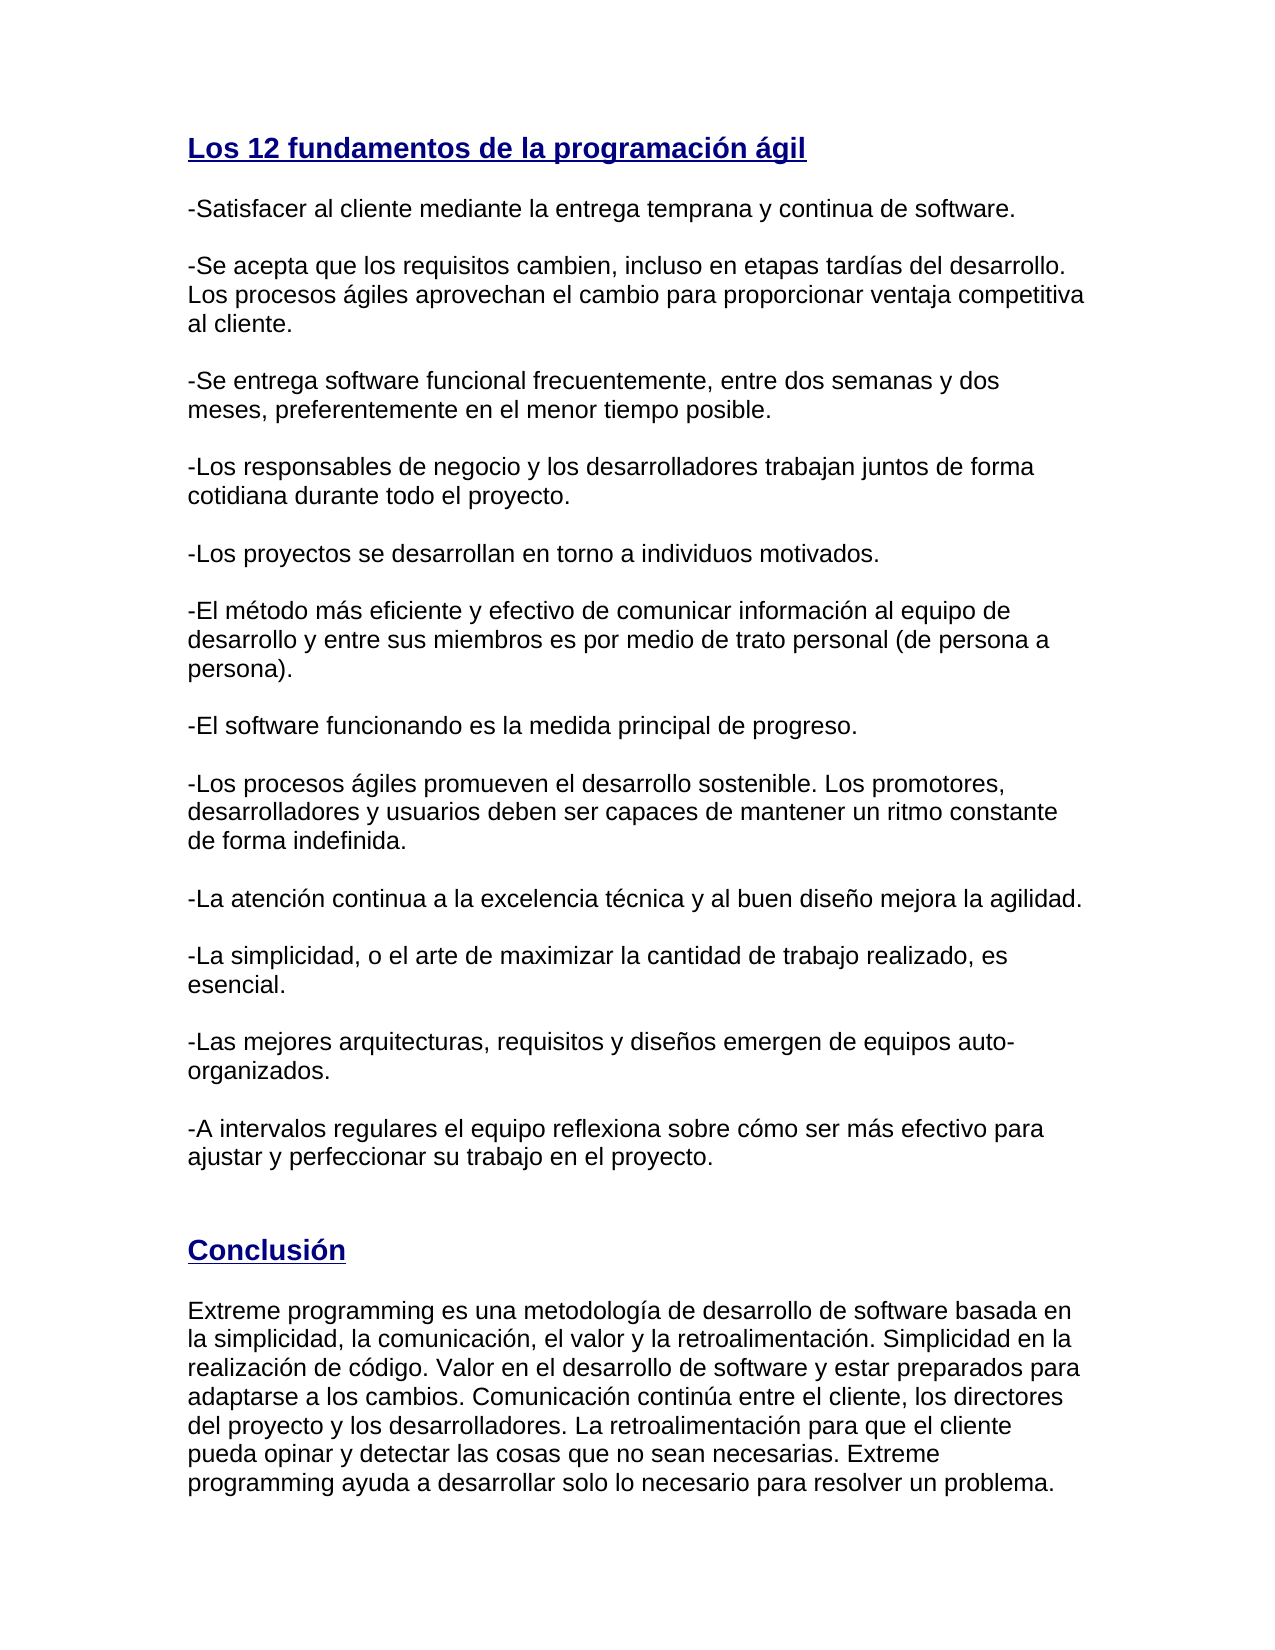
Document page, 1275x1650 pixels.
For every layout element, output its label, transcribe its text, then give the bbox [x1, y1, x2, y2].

text -La simplicidad, o el arte de maximizar la cantidad de trabajo realizado, es esencial. [187, 941, 1087, 998]
text -La atención continua a la excelencia técnica y al buen diseño mejora la agilidad. [187, 883, 1087, 912]
text -Los proyectos se desarrollan en torno a individuos motivados. [187, 538, 1087, 567]
text -Se acepta que los requisitos cambien, incluso en etapas tardías del desarrollo. Los procesos ágiles aprovechan el cambio para proporcionar ventaja competitiva al cliente. [187, 251, 1087, 337]
text -Las mejores arquitecturas, requisitos y diseños emergen de equipos auto-organizados. [187, 1027, 1087, 1085]
text -El software funcionando es la medida principal de progreso. [187, 711, 1087, 740]
text -Se entrega software funcional frecuentemente, entre dos semanas y dos meses, preferentemente en el menor tiempo posible. [187, 366, 1087, 423]
text -El método más eficiente y efectivo de comunicar información al equipo de desarrollo y entre sus miembros es por medio de trato personal (de persona a persona). [187, 596, 1087, 682]
text Conclusión [187, 1233, 1087, 1267]
text Los 12 fundamentos de la programación ágil [187, 131, 1087, 165]
text -A intervalos regulares el equipo reflexiona sobre cómo ser más efectivo para ajustar y perfeccionar su trabajo en el proyecto. [187, 1113, 1087, 1171]
text Extreme programming es una metodología de desarrollo de software basada en la simplicidad, la comunicación, el valor y la retroalimentación. Simplicidad en la realización de código. Valor en el desarrollo de software y estar preparados para adaptarse a los cambios. Comunicación continúa entre el cliente, los directores del proyecto y los desarrolladores. La retroalimentación para que el cliente pueda opinar y detectar las cosas que no sean necesarias. Extreme programming ayuda a desarrollar solo lo necesario para resolver un problema. [187, 1296, 1087, 1497]
text -Satisfacer al cliente mediante la entrega temprana y continua de software. [187, 193, 1087, 222]
text -Los procesos ágiles promueven el desarrollo sostenible. Los promotores, desarrolladores y usuarios deben ser capaces de mantener un ritmo constante de forma indefinida. [187, 768, 1087, 855]
text -Los responsables de negocio y los desarrolladores trabajan juntos de forma cotidiana durante todo el proyecto. [187, 452, 1087, 510]
